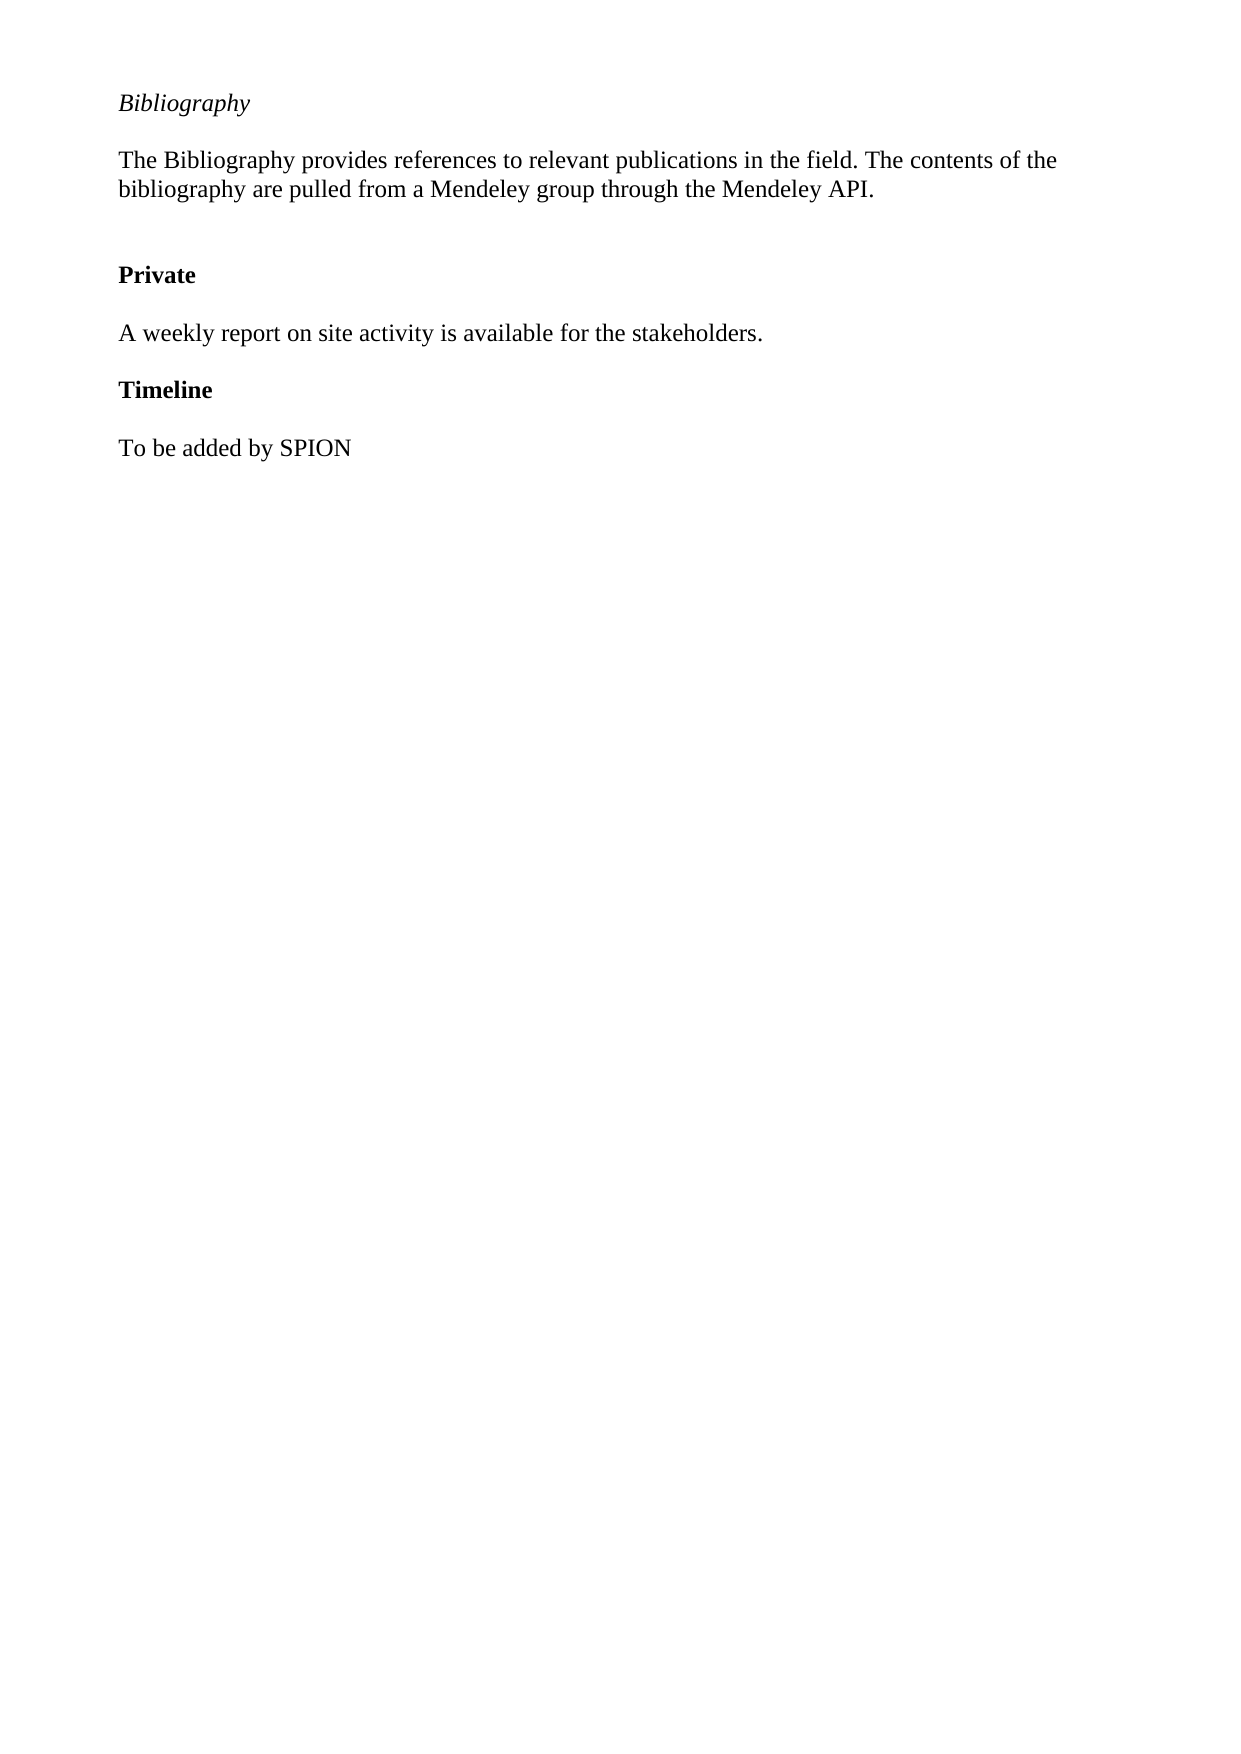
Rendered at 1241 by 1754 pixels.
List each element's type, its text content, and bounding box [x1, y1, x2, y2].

text Bibliography The Bibliography provides references to relevant publications in the field. The contents of the bibliography are pulled from a Mendeley group through the Mendeley API. Private A weekly report on site activity is available for the stakeholders. Timeline To be added by SPION [118, 59, 1181, 519]
